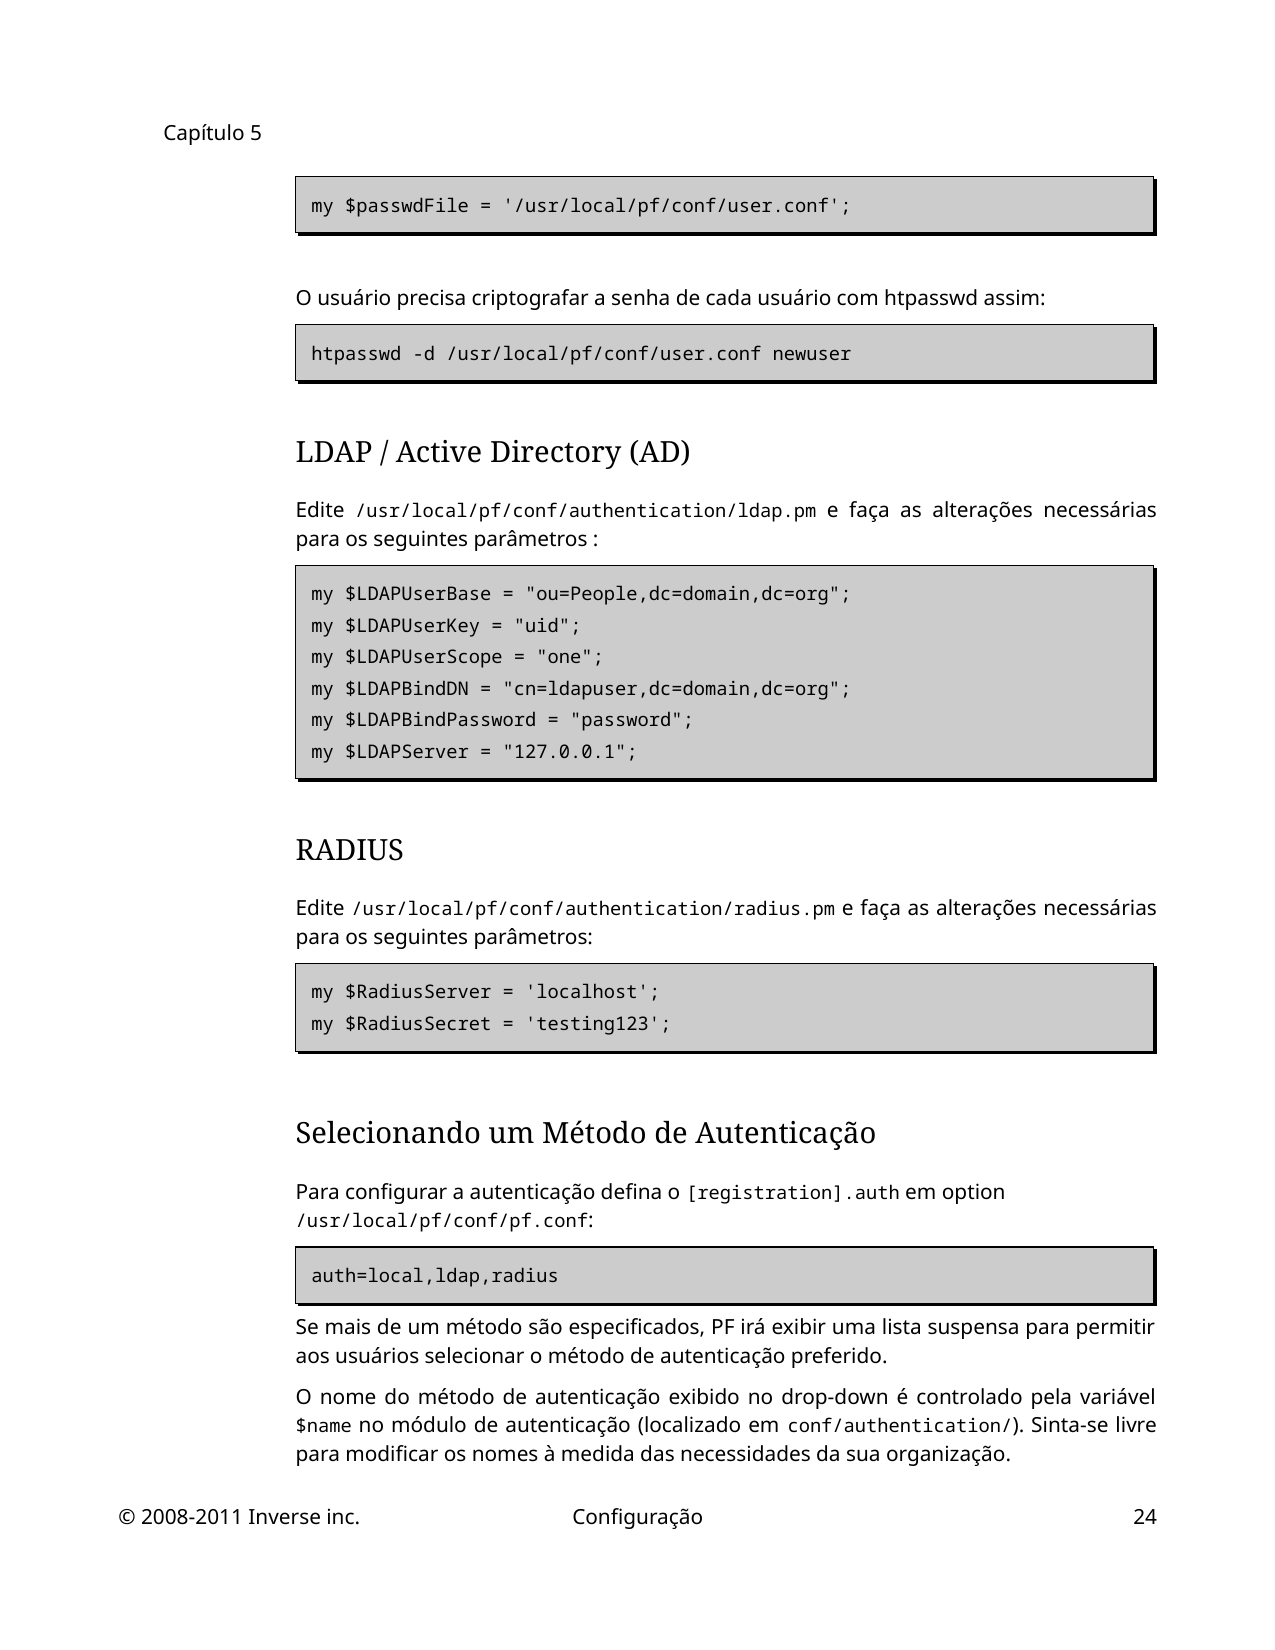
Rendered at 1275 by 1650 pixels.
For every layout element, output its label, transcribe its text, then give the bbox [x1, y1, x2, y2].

text Se mais de um método são especificados, PF irá exibir uma lista suspensa para permitir aos usuários selecionar o método de autenticação preferido. [295, 1312, 1157, 1369]
subtitle LDAP / Active Directory (AD) [295, 431, 1157, 471]
text htpasswd -d /usr/local/pf/conf/user.conf newuser [296, 325, 1153, 380]
subtitle RADIUS [295, 829, 1157, 869]
text my $RadiusSecret = 'testing123'; [296, 994, 1153, 1051]
text my $LDAPUserBase = "ou=People,dc=domain,dc=org"; [296, 566, 1153, 596]
text Edite /usr/local/pf/conf/authentication/radius.pm e faça as alterações necessárias para os seguintes parâmetros: [295, 893, 1157, 950]
text my $passwdFile = '/usr/local/pf/conf/user.conf'; [296, 177, 1153, 232]
text auth=local,ldap,radius [296, 1248, 1153, 1303]
text my $LDAPUserKey = "uid"; [296, 596, 1153, 628]
text O nome do método de autenticação exibido no drop-down é controlado pela variável $name no módulo de autenticação (localizado em conf/authentication/). Sinta-se livre para modificar os nomes à medida das necessidades da sua organização. [295, 1382, 1157, 1467]
text my $LDAPServer = "127.0.0.1"; [296, 722, 1153, 778]
text my $LDAPBindPassword = "password"; [296, 691, 1153, 722]
text O usuário precisa criptografar a senha de cada usuário com htpasswd assim: [295, 283, 1157, 311]
text my $LDAPUserScope = "one"; [296, 628, 1153, 659]
text my $LDAPBindDN = "cn=ldapuser,dc=domain,dc=org"; [296, 659, 1153, 691]
text Edite /usr/local/pf/conf/authentication/ldap.pm e faça as alterações necessárias para os seguintes parâmetros : [295, 495, 1157, 552]
text my $RadiusServer = 'localhost'; [296, 964, 1153, 994]
text Para configurar a autenticação defina o [registration].auth em option /usr/local/pf/conf/pf.conf: [295, 1177, 1157, 1234]
subtitle Selecionando um Método de Autenticação [295, 1112, 1157, 1152]
